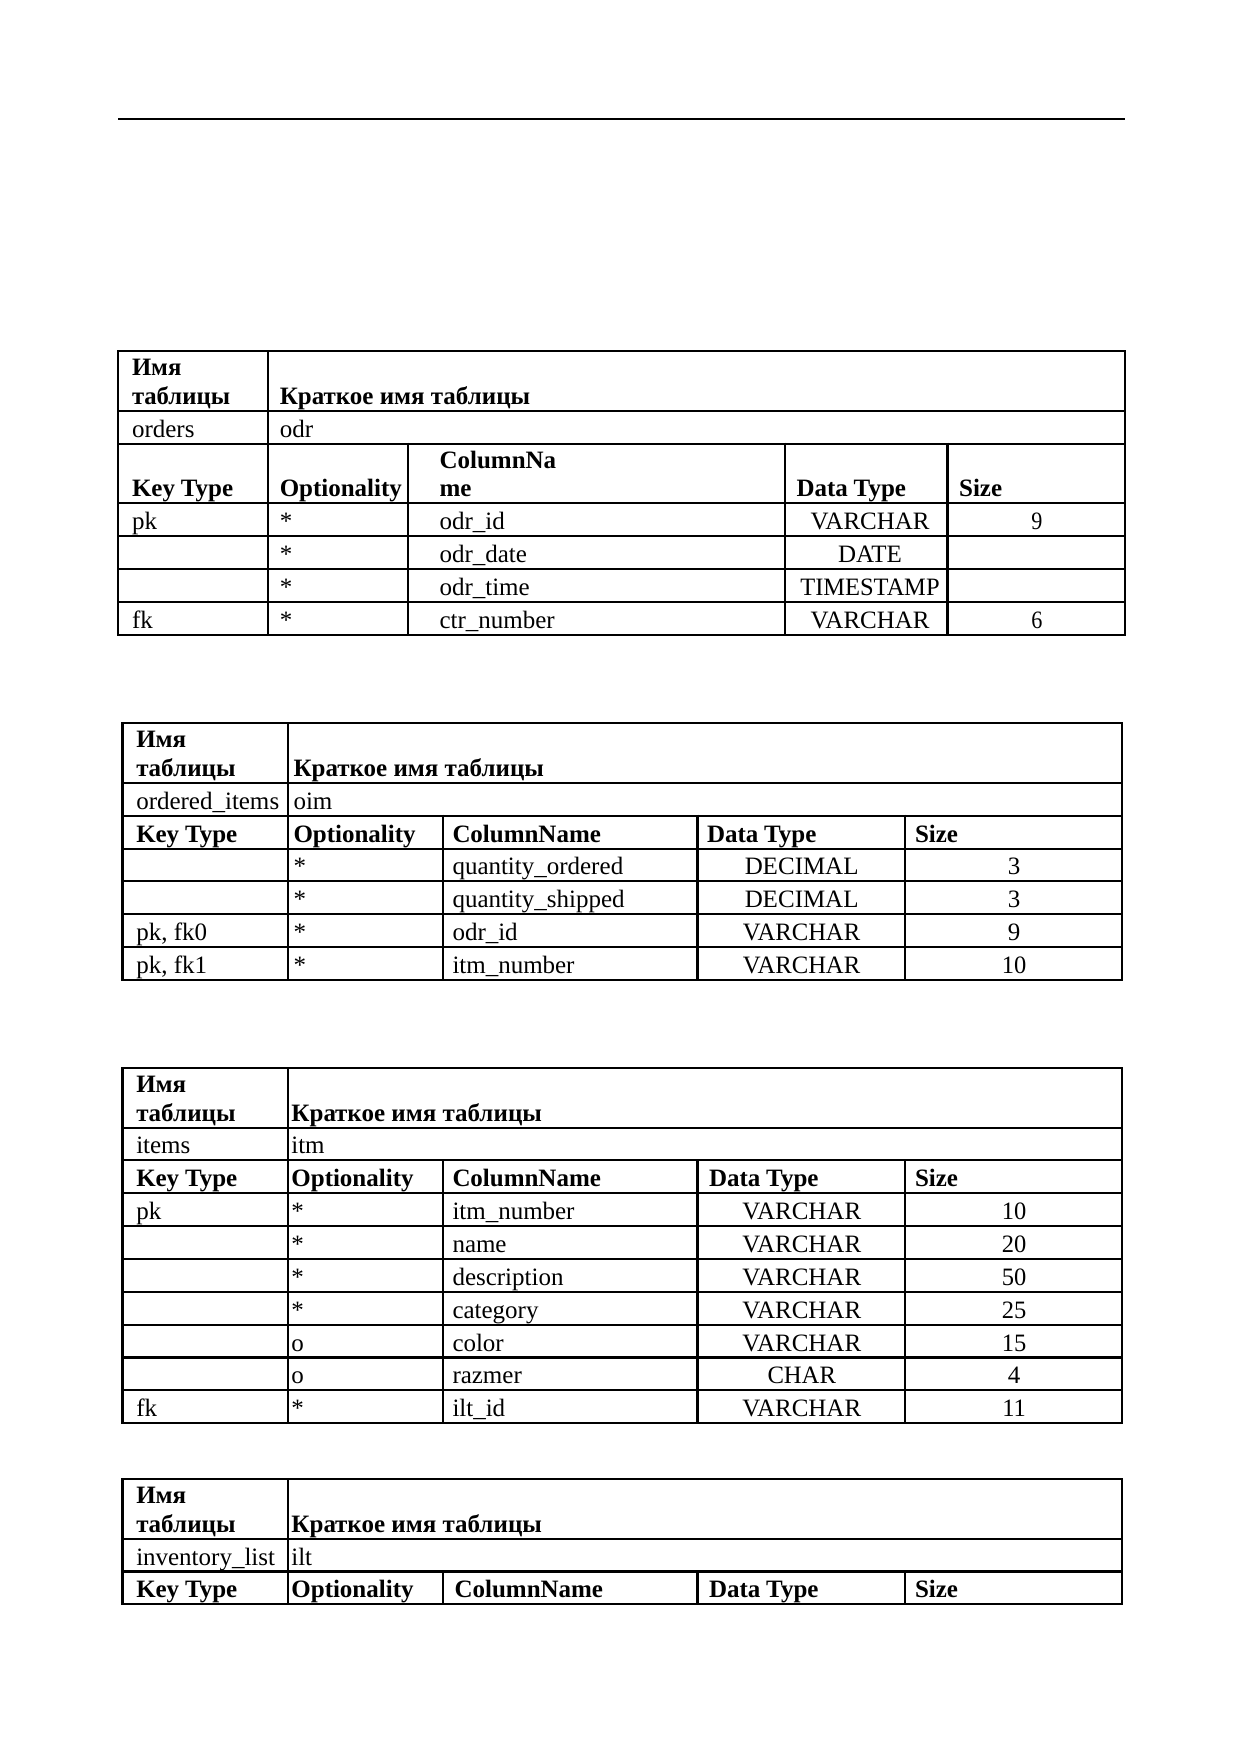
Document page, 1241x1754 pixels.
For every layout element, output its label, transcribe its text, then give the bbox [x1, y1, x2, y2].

table_cell [564, 120, 587, 350]
table_cell Optionality [289, 1161, 424, 1192]
table_cell [905, 784, 1121, 814]
table_cell 11 [906, 1391, 1121, 1422]
table_cell Size [906, 817, 1121, 847]
table_cell 10 [906, 1194, 1121, 1225]
table_cell Optionality [289, 817, 424, 847]
table_cell * [289, 1194, 424, 1225]
table_cell [587, 412, 785, 443]
table_cell Key Type [124, 1161, 287, 1192]
table_cell [409, 570, 438, 601]
table_cell o [289, 1359, 424, 1389]
table_cell Optionality [269, 445, 407, 502]
table_cell ctr_number [438, 603, 564, 634]
table_cell [698, 1424, 905, 1478]
table_cell [443, 1540, 697, 1570]
table_cell orders [119, 412, 267, 443]
table_cell description [444, 1260, 696, 1291]
table_header Имя таблицы [124, 1069, 287, 1127]
table_cell [424, 1573, 442, 1603]
table_header Краткое имя таблицы [289, 1069, 697, 1127]
table_cell [905, 1424, 1122, 1478]
table_cell [587, 445, 784, 502]
table_header [905, 1069, 1121, 1127]
table_header [905, 724, 1121, 782]
table_cell Size [906, 1161, 1121, 1192]
table_cell * [289, 948, 424, 979]
table_cell [786, 445, 791, 502]
table_cell inventory_list [124, 1540, 287, 1570]
table_cell [424, 1540, 443, 1570]
table_cell * [289, 1391, 424, 1422]
table_cell [124, 850, 276, 880]
table_cell Size [906, 1573, 1121, 1603]
table_cell [564, 603, 587, 634]
table_cell odr_date [438, 537, 564, 568]
table_cell [587, 120, 785, 350]
table_cell [698, 1540, 905, 1570]
table_cell [948, 412, 1124, 443]
table_cell [424, 1260, 442, 1291]
table_cell [424, 1129, 443, 1159]
table_cell [948, 352, 1124, 410]
table_cell Data Type [791, 445, 946, 502]
table_cell [791, 412, 947, 443]
table_cell pk [124, 1194, 287, 1225]
table_cell * [269, 504, 407, 535]
table_cell o [289, 1326, 424, 1356]
table_cell [564, 504, 587, 535]
table_cell [564, 352, 587, 410]
table_cell [276, 882, 287, 913]
table_cell Data Type [699, 1161, 904, 1192]
table_cell 4 [906, 1359, 1121, 1389]
table_cell quantity_ordered [444, 850, 696, 880]
table_cell pk, fk1 [124, 948, 287, 979]
table_cell VARCHAR [699, 1326, 904, 1356]
table_cell [791, 120, 947, 350]
table_cell Data Type [699, 817, 904, 847]
table_cell [276, 850, 287, 880]
table_cell [564, 412, 587, 443]
table_cell fk [119, 603, 267, 634]
table_cell VARCHAR [791, 603, 946, 634]
table_cell * [289, 1260, 424, 1291]
table_cell 9 [949, 504, 1124, 535]
table_cell [441, 412, 564, 443]
table_cell ordered_items [124, 784, 287, 814]
table_cell * [289, 882, 424, 913]
table_cell DECIMAL [699, 850, 904, 880]
table_header Имя таблицы [124, 724, 287, 782]
table_cell [424, 1391, 442, 1422]
table_cell 50 [906, 1260, 1121, 1291]
table_cell * [269, 537, 407, 568]
table_cell [124, 1293, 276, 1323]
table_cell [408, 120, 564, 350]
table_cell ColumnName [444, 817, 696, 847]
table_cell [564, 537, 587, 568]
table_cell [698, 1129, 905, 1159]
table_cell [424, 1424, 443, 1478]
table_cell [424, 948, 442, 979]
table_cell odr_id [438, 504, 564, 535]
table_cell [424, 1194, 442, 1225]
table_cell Key Type [124, 817, 287, 847]
table_cell [424, 1359, 442, 1389]
table_cell DATE [791, 537, 946, 568]
table_cell [276, 1359, 287, 1389]
table_cell [124, 1227, 276, 1258]
table_cell [424, 784, 443, 814]
table_cell [786, 603, 791, 634]
table_cell [698, 784, 905, 814]
table_cell [409, 603, 438, 634]
table_cell [786, 537, 791, 568]
table_cell 9 [906, 915, 1121, 946]
table_cell Size [949, 445, 1124, 502]
table_cell [409, 504, 438, 535]
table_cell CHAR [699, 1359, 904, 1389]
table_cell [786, 570, 791, 601]
table_cell [409, 445, 438, 502]
table_cell [123, 1424, 276, 1478]
table_cell ilt [289, 1540, 424, 1570]
table_cell ilt_id [444, 1391, 696, 1422]
table_cell odr_id [444, 915, 696, 946]
table_cell [785, 120, 791, 350]
table_cell [288, 1424, 424, 1478]
table_cell pk [119, 504, 267, 535]
table_cell [785, 352, 791, 410]
table_cell TIMESTAMP [791, 570, 946, 601]
table_cell itm [289, 1129, 424, 1159]
table_cell [564, 570, 587, 601]
table_cell category [444, 1293, 696, 1323]
table_cell quantity_shipped [444, 882, 696, 913]
table_cell color [444, 1326, 696, 1356]
table_cell VARCHAR [699, 1391, 904, 1422]
table_cell itm_number [444, 1194, 696, 1225]
table_cell VARCHAR [699, 1293, 904, 1323]
table_cell [905, 1480, 1121, 1538]
table_cell [949, 537, 1124, 568]
table_cell [564, 445, 587, 502]
table_cell Имя таблицы [124, 1480, 287, 1538]
table_cell [443, 1129, 697, 1159]
table_cell [443, 1424, 697, 1478]
table_cell [424, 1293, 442, 1323]
table_cell [785, 412, 791, 443]
table_cell * [289, 850, 424, 880]
table_cell ColumnName [438, 445, 564, 502]
table_cell * [289, 1293, 424, 1323]
table_cell [587, 570, 784, 601]
table_cell 6 [949, 603, 1124, 634]
table_cell pk, fk0 [124, 915, 287, 946]
table_cell razmer [444, 1359, 696, 1389]
table_cell 3 [906, 882, 1121, 913]
table_cell [276, 1326, 287, 1356]
table_cell Data Type [699, 1573, 904, 1603]
table_cell 25 [906, 1293, 1121, 1323]
table_cell VARCHAR [699, 948, 904, 979]
table_cell odr [269, 412, 438, 443]
table_cell Краткое имя таблицы [269, 352, 564, 410]
table_cell [443, 784, 697, 814]
table_cell [786, 504, 791, 535]
table_cell [276, 1293, 287, 1323]
table_cell [587, 352, 785, 410]
table_cell name [444, 1227, 696, 1258]
table_cell [698, 1480, 905, 1538]
table_cell VARCHAR [791, 504, 946, 535]
table_cell [119, 570, 267, 601]
table_cell [124, 1260, 276, 1291]
table_cell VARCHAR [699, 1227, 904, 1258]
table_cell [276, 1424, 288, 1478]
table_cell [791, 352, 947, 410]
table_cell oim [289, 784, 424, 814]
table_cell [949, 570, 1124, 601]
table_cell [409, 537, 438, 568]
table_cell [905, 1129, 1121, 1159]
table_cell Имя таблицы [119, 352, 267, 410]
table_cell Key Type [119, 445, 267, 502]
table_header [698, 724, 905, 782]
table_cell [276, 1260, 287, 1291]
table_cell ColumnName [444, 1573, 696, 1603]
table_header Краткое имя таблицы [289, 724, 697, 782]
table_cell [424, 1227, 442, 1258]
table_cell [124, 1359, 276, 1389]
table_cell 10 [906, 948, 1121, 979]
table_cell [268, 120, 408, 350]
table_cell items [124, 1129, 287, 1159]
table_cell [124, 1326, 276, 1356]
table_cell [424, 817, 442, 847]
table_cell Краткое имя таблицы [289, 1480, 697, 1538]
table_header [698, 1069, 905, 1127]
table_cell fk [124, 1391, 287, 1422]
table_cell [424, 882, 442, 913]
table_cell * [269, 570, 407, 601]
table_cell odr_time [438, 570, 564, 601]
table_cell VARCHAR [699, 1260, 904, 1291]
table_cell * [289, 1227, 424, 1258]
table_cell [587, 504, 784, 535]
table_cell [124, 882, 276, 913]
table_cell [424, 1161, 442, 1192]
table_cell 15 [906, 1326, 1121, 1356]
table_cell VARCHAR [699, 1194, 904, 1225]
table_cell itm_number [444, 948, 696, 979]
table_cell [905, 1540, 1121, 1570]
table_cell * [289, 915, 424, 946]
table_cell [276, 1227, 287, 1258]
table_cell 3 [906, 850, 1121, 880]
table_cell [587, 603, 784, 634]
table_cell ColumnName [444, 1161, 696, 1192]
table_cell Optionality [289, 1573, 424, 1603]
table_cell [119, 537, 267, 568]
table_cell 20 [906, 1227, 1121, 1258]
table_cell [587, 537, 784, 568]
table_cell [948, 120, 1124, 350]
table_cell [118, 120, 268, 350]
table_cell [424, 1326, 442, 1356]
table_cell [424, 915, 442, 946]
table_cell DECIMAL [699, 882, 904, 913]
table_cell [424, 850, 442, 880]
table_cell Key Type [124, 1573, 287, 1603]
table_cell VARCHAR [699, 915, 904, 946]
table_cell * [269, 603, 407, 634]
